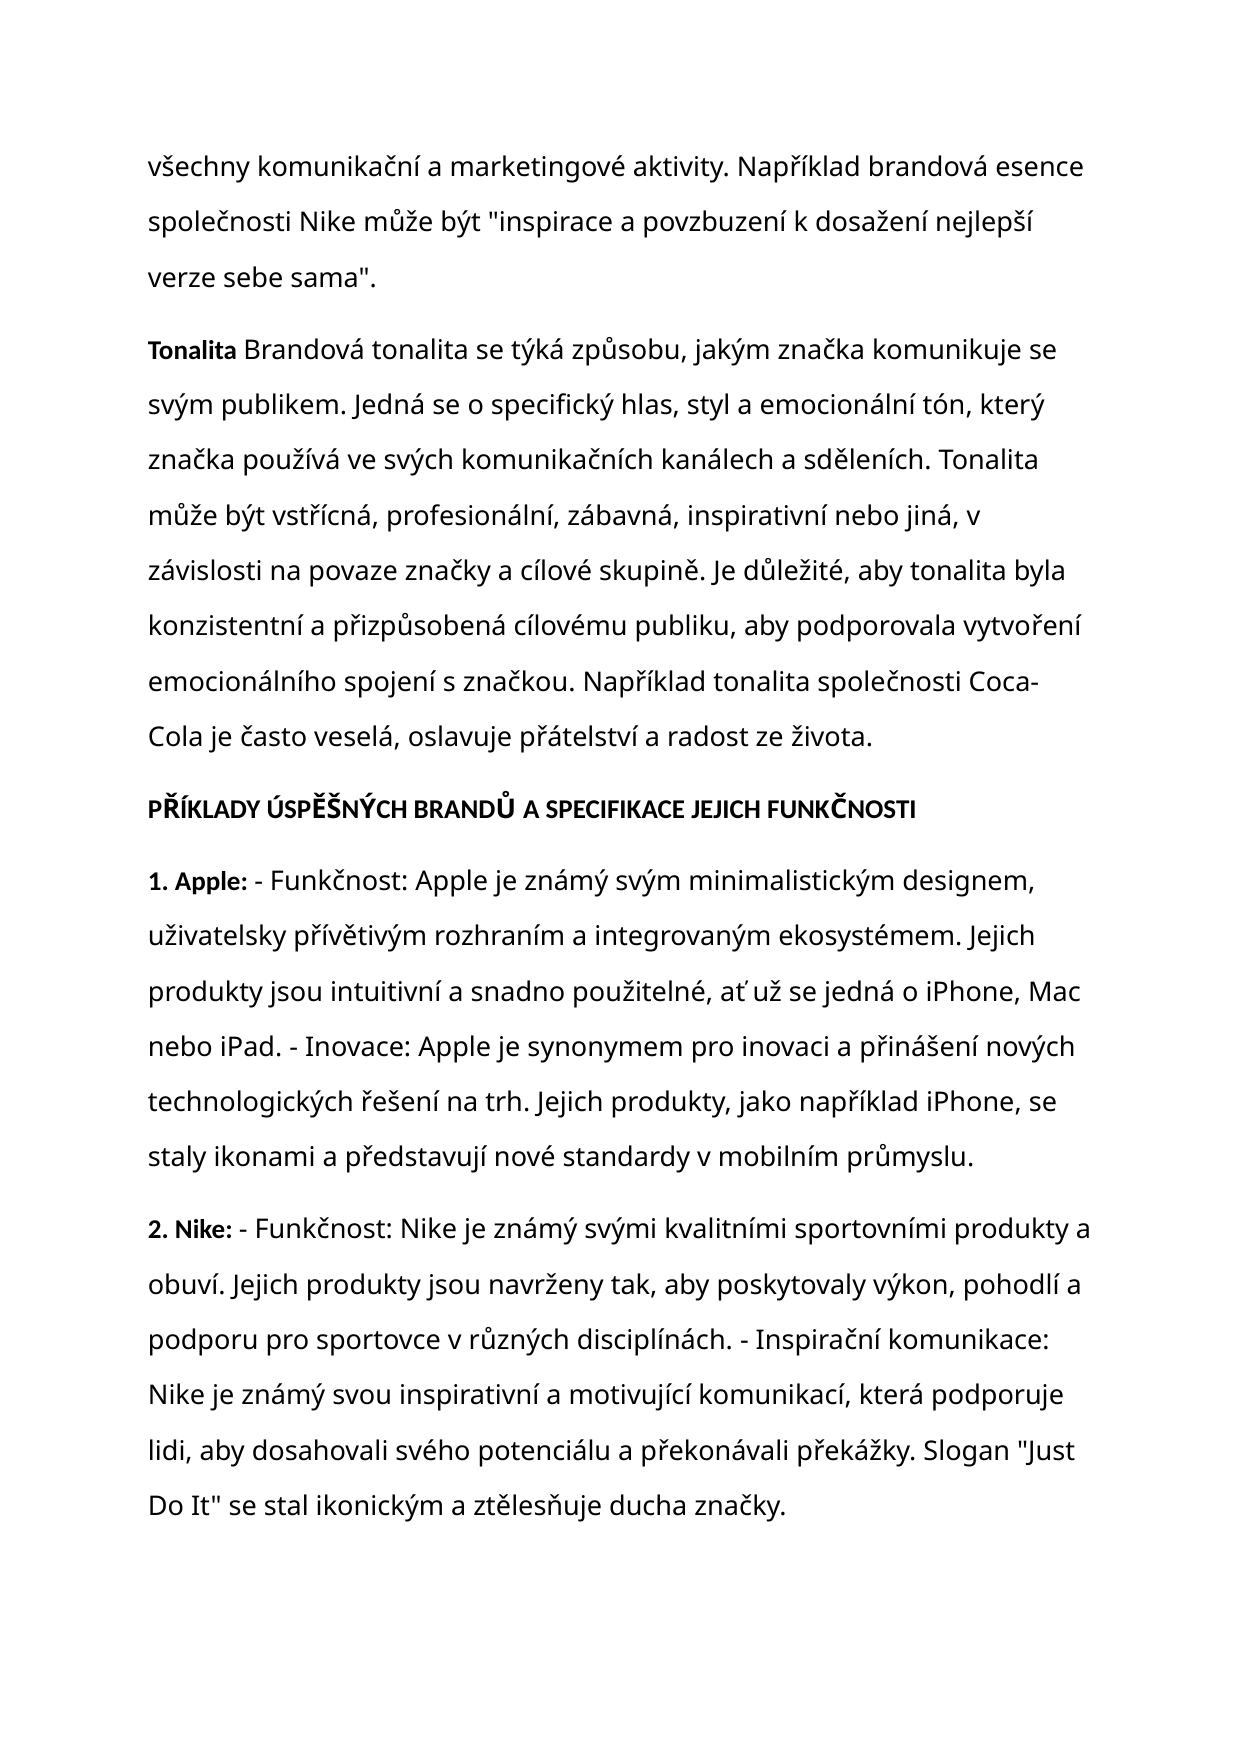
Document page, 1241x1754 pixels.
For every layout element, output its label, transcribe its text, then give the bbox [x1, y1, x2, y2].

text 1. Apple: - Funkčnost: Apple je známý svým minimalistickým designem, uživatelsky přívětivým rozhraním a integrovaným ekosystémem. Jejich produkty jsou intuitivní a snadno použitelné, ať už se jedná o iPhone, Mac nebo iPad. - Inovace: Apple je synonymem pro inovaci a přinášení nových technologických řešení na trh. Jejich produkty, jako například iPhone, se staly ikonami a představují nové standardy v mobilním průmyslu. [148, 861, 1093, 1175]
text 2. Nike: - Funkčnost: Nike je známý svými kvalitními sportovními produkty a obuví. Jejich produkty jsou navrženy tak, aby poskytovaly výkon, pohodlí a podporu pro sportovce v různých disciplínách. - Inspirační komunikace: Nike je známý svou inspirativní a motivující komunikací, která podporuje lidi, aby dosahovali svého potenciálu a překonávali překážky. Slogan "Just Do It" se stal ikonickým a ztělesňuje ducha značky. [148, 1210, 1093, 1523]
text PŘÍKLADY ÚSPĚŠNÝCH BRANDŮ A SPECIFIKACE JEJICH FUNKČNOSTI [148, 789, 1093, 826]
text všechny komunikační a marketingové aktivity. Například brandová esence společnosti Nike může být "inspirace a povzbuzení k dosažení nejlepší verze sebe sama". [148, 148, 1093, 295]
text Tonalita Brandová tonalita se týká způsobu, jakým značka komunikuje se svým publikem. Jedná se o specifický hlas, styl a emocionální tón, který značka používá ve svých komunikačních kanálech a sděleních. Tonalita může být vstřícná, profesionální, zábavná, inspirativní nebo jiná, v závislosti na povaze značky a cílové skupině. Je důležité, aby tonalita byla konzistentní a přizpůsobená cílovému publiku, aby podporovala vytvoření emocionálního spojení s značkou. Například tonalita společnosti Coca-Cola je často veselá, oslavuje přátelství a radost ze života. [148, 330, 1093, 754]
